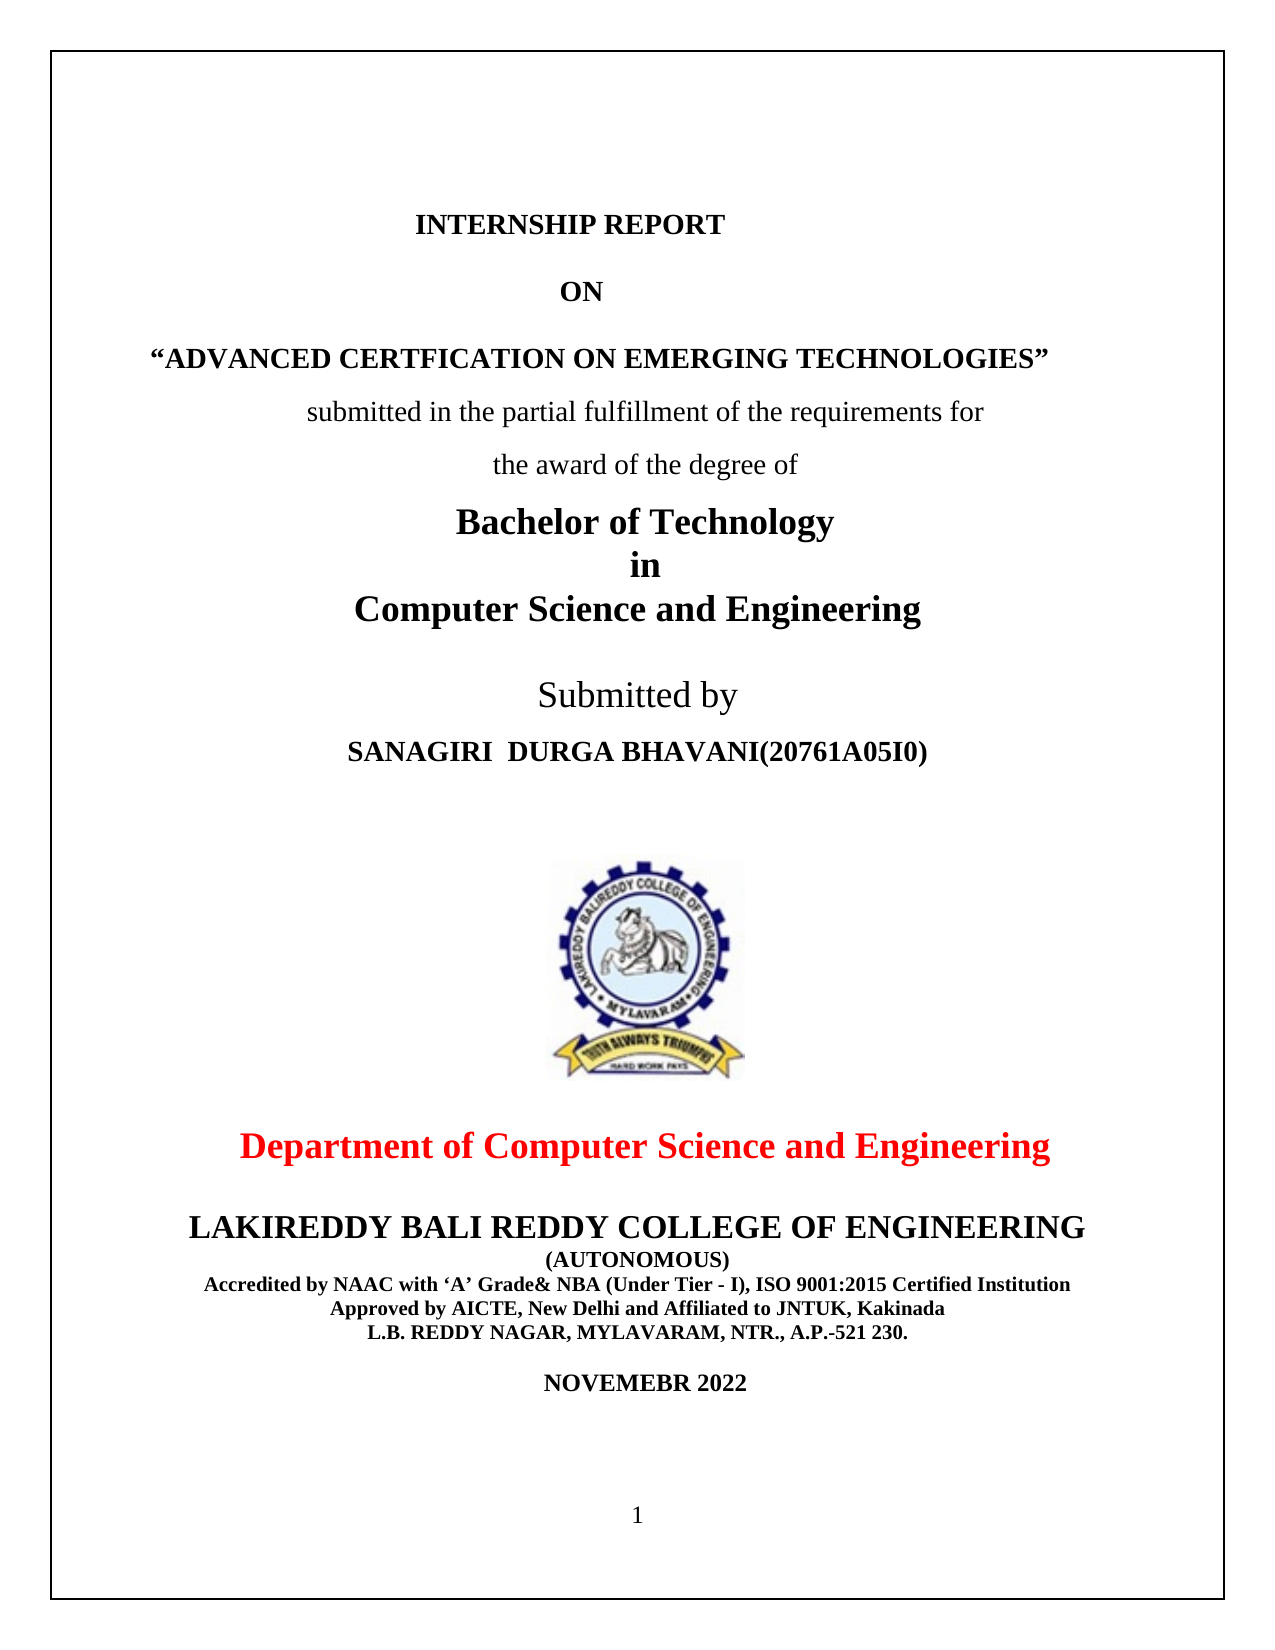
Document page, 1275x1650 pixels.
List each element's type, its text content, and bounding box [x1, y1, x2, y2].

text submitted in the partial fulfillment of the requirements for [150, 394, 1140, 428]
text the award of the degree of [150, 447, 1140, 481]
text NOVEMEBR 2022 [150, 1368, 1140, 1397]
text ON [52, 274, 1140, 308]
text Approved by AICTE, New Delhi and Affiliated to JNTUK, Kakinada [150, 1296, 1125, 1320]
text SANAGIRI DURGA BHAVANI(20761A05I0) [150, 734, 1125, 768]
text Bachelor of Technology [150, 500, 1140, 543]
text INTERNSHIP REPORT [52, 207, 1140, 241]
text Submitted by [150, 672, 1125, 715]
text [0, 207, 50, 241]
text LAKIREDDY BALI REDDY COLLEGE OF ENGINEERING [150, 1207, 1125, 1246]
text Computer Science and Engineering [150, 586, 1125, 629]
text in [150, 543, 1140, 586]
text Accredited by NAAC with ‘A’ Grade& NBA (Under Tier - I), ISO 9001:2015 Certified Institution [150, 1272, 1125, 1296]
text “ADVANCED CERTFICATION ON EMERGING TECHNOLOGIES” [150, 342, 1140, 375]
text L.B. REDDY NAGAR, MYLAVARAM, NTR., A.P.-521 230. [150, 1320, 1125, 1344]
text Department of Computer Science and Engineering [150, 1123, 1140, 1166]
text (AUTONOMOUS) [150, 1246, 1125, 1272]
text [0, 274, 50, 308]
